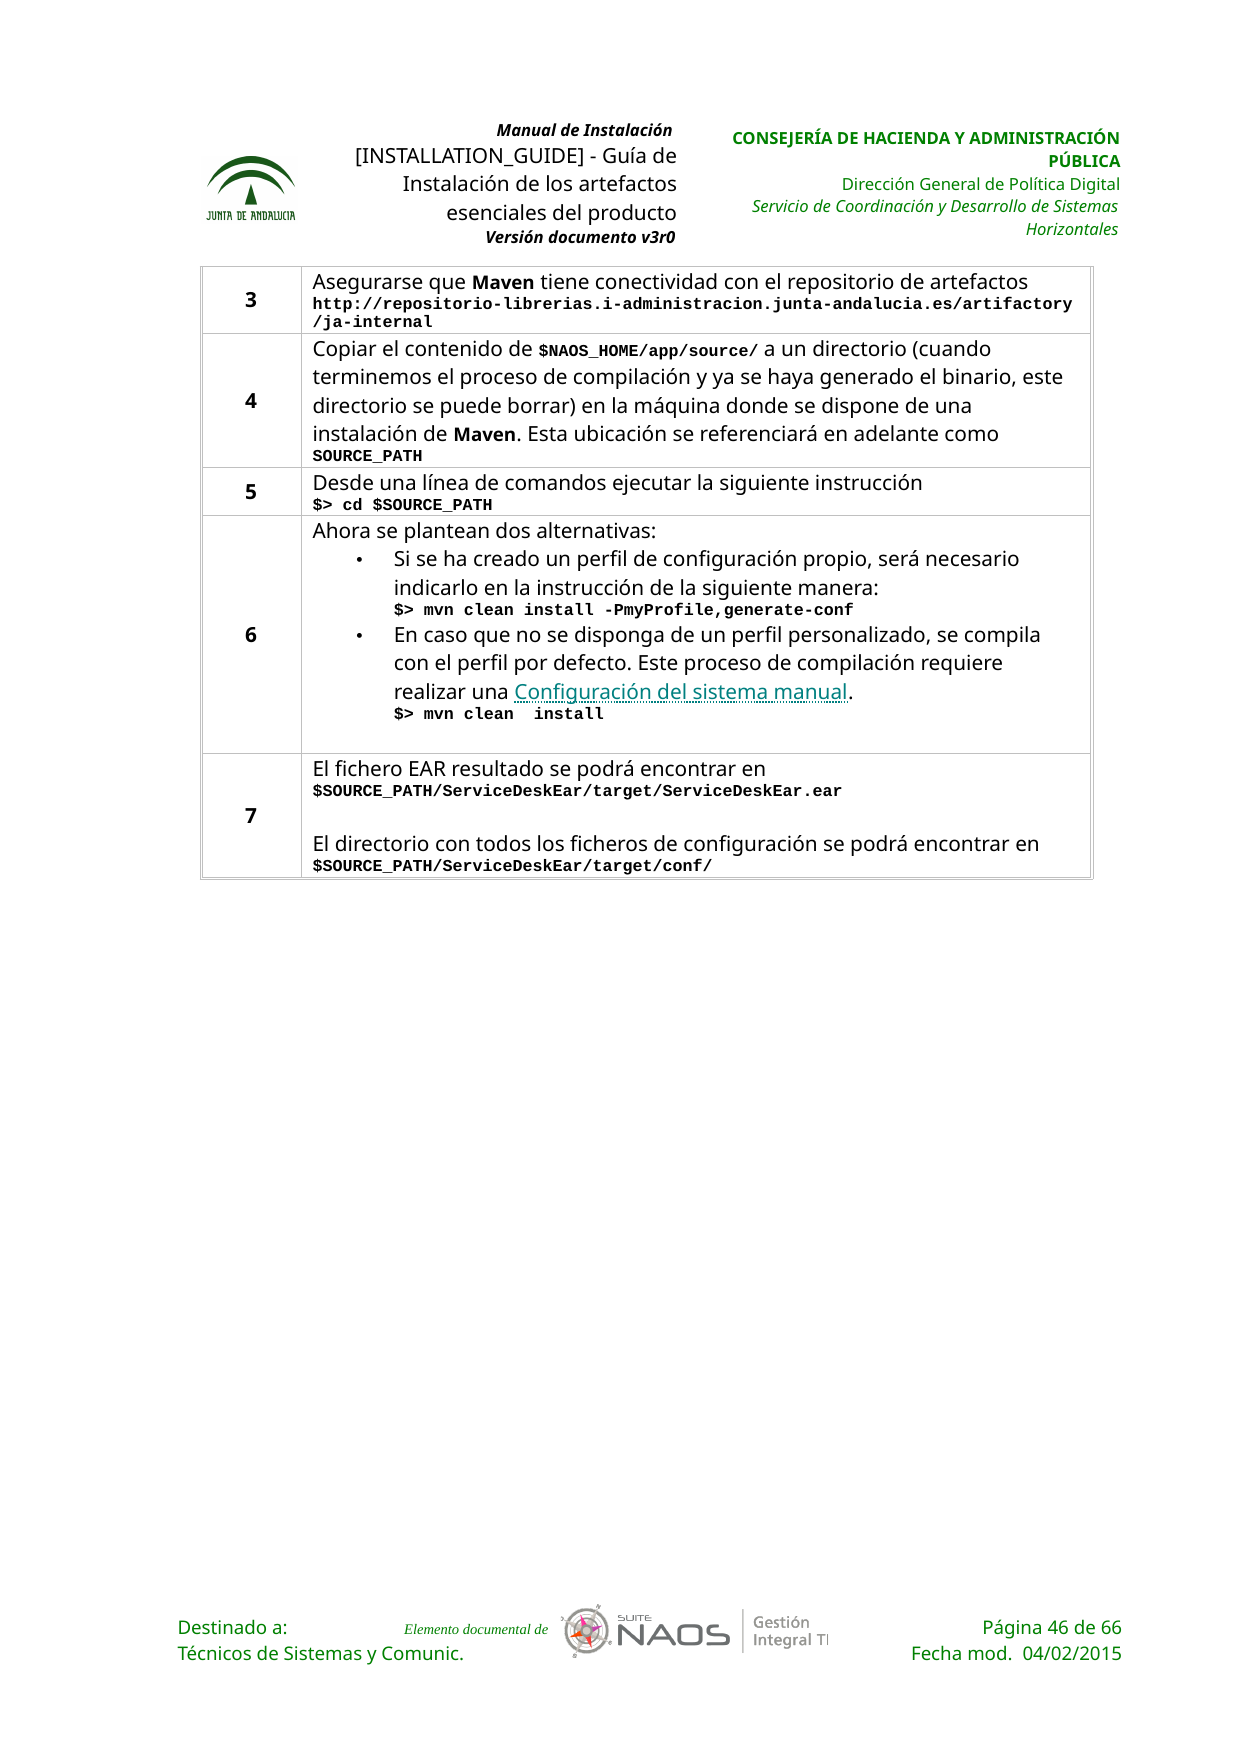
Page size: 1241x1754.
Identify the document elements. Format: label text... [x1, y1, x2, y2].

table_cell 6 [203, 516, 301, 753]
table_cell Desde una línea de comandos ejecutar la siguiente instrucción $> cd $SOURCE_PATH [302, 468, 1090, 515]
table_cell Copiar el contenido de $NAOS_HOME/app/source/ a un directorio (cuando terminemos el proceso de compilación y ya se haya generado el binario, este directorio se puede borrar) en la máquina donde se dispone de una instalación de Maven. Esta ubicación se referenciará en adelante como SOURCE_PATH [302, 334, 1090, 467]
table_cell 3 [203, 267, 301, 333]
table_cell Asegurarse que Maven tiene conectividad con el repositorio de artefactos http://repositorio-librerias.i-administracion.junta-andalucia.es/artifactory/ja-internal [302, 267, 1090, 333]
table_cell 7 [203, 754, 301, 877]
picture [201, 156, 298, 224]
table_cell 5 [203, 468, 301, 515]
table_cell 4 [203, 334, 301, 467]
table_cell Ahora se plantean dos alternativas: Si se ha creado un perfil de configuración propio, será necesario indicarlo en la instrucción de la siguiente manera: $> mvn clean install -PmyProfile,generate-conf En caso que no se disponga de un perfil personalizado, se compila con el perfil por defecto. Este proceso de compilación requiere realizar una Configuración del sistema manual. $> mvn clean install [302, 516, 1090, 753]
table_cell El fichero EAR resultado se podrá encontrar en $SOURCE_PATH/ServiceDeskEar/target/ServiceDeskEar.ear El directorio con todos los ficheros de configuración se podrá encontrar en $SOURCE_PATH/ServiceDeskEar/target/conf/ [302, 754, 1090, 877]
picture [560, 1604, 829, 1658]
